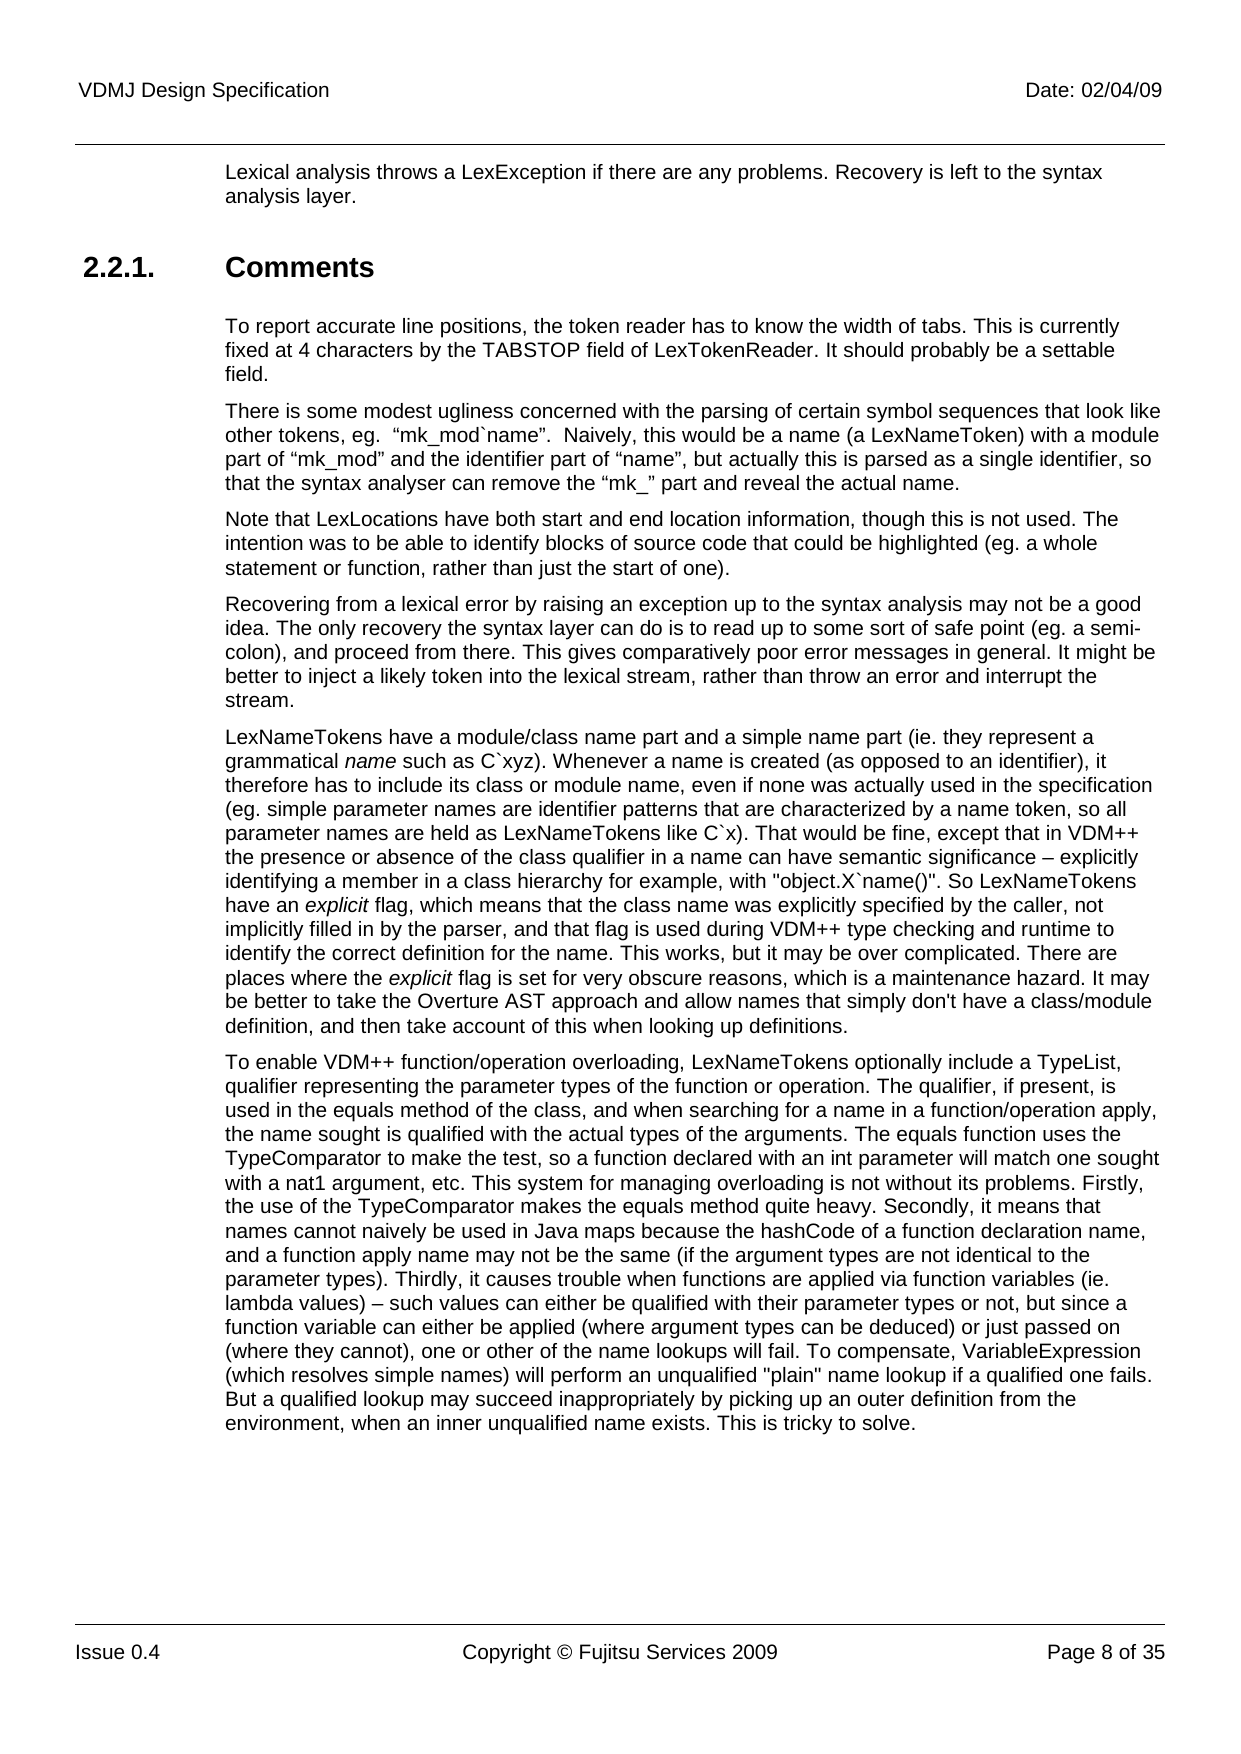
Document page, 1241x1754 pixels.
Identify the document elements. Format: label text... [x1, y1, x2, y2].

text LexNameTokens have a module/class name part and a simple name part (ie. they represent a grammatical name such as C`xyz). Whenever a name is created (as opposed to an identifier), it therefore has to include its class or module name, even if none was actually used in the specification (eg. simple parameter names are identifier patterns that are characterized by a name token, so all parameter names are held as LexNameTokens like C`x). That would be fine, except that in VDM++ the presence or absence of the class qualifier in a name can have semantic significance – explicitly identifying a member in a class hierarchy for example, with "object.X`name()". So LexNameTokens have an explicit flag, which means that the class name was explicitly specified by the caller, not implicitly filled in by the parser, and that flag is used during VDM++ type checking and runtime to identify the correct definition for the name. This works, but it may be over complicated. There are places where the explicit flag is set for very obscure reasons, which is a maintenance hazard. It may be better to take the Overture AST approach and allow names that simply don't have a class/module definition, and then take account of this when looking up definitions. [225, 725, 1165, 1038]
subtitle Comments [75, 250, 1165, 284]
text Note that LexLocations have both start and end location information, though this is not used. The intention was to be able to identify blocks of source code that could be highlighted (eg. a whole statement or function, rather than just the start of one). [225, 507, 1165, 579]
text To report accurate line positions, the token reader has to know the width of tabs. This is currently fixed at 4 characters by the TABSTOP field of LexTokenReader. It should probably be a settable field. [225, 314, 1165, 386]
text There is some modest ugliness concerned with the parsing of certain symbol sequences that look like other tokens, eg. “mk_mod`name”. Naively, this would be a name (a LexNameToken) with a module part of “mk_mod” and the identifier part of “name”, but actually this is parsed as a single identifier, so that the syntax analyser can remove the “mk_” part and reveal the actual name. [225, 398, 1165, 495]
text Recovering from a lexical error by raising an exception up to the syntax analysis may not be a good idea. The only recovery the syntax layer can do is to read up to some sort of safe point (eg. a semi-colon), and proceed from there. This gives comparatively poor error messages in general. It might be better to inject a likely token into the lexical stream, rather than throw an error and interrupt the stream. [225, 592, 1165, 712]
text To enable VDM++ function/operation overloading, LexNameTokens optionally include a TypeList, qualifier representing the parameter types of the function or operation. The qualifier, if present, is used in the equals method of the class, and when searching for a name in a function/operation apply, the name sought is qualified with the actual types of the arguments. The equals function uses the TypeComparator to make the test, so a function declared with an int parameter will match one sought with a nat1 argument, etc. This system for managing overloading is not without its problems. Firstly, the use of the TypeComparator makes the equals method quite heavy. Secondly, it means that names cannot naively be used in Java maps because the hashCode of a function declaration name, and a function apply name may not be the same (if the argument types are not identical to the parameter types). Thirdly, it causes trouble when functions are applied via function variables (ie. lambda values) – such values can either be qualified with their parameter types or not, but since a function variable can either be applied (where argument types can be deduced) or just passed on (where they cannot), one or other of the name lookups will fail. To compensate, VariableExpression (which resolves simple names) will perform an unqualified "plain" name lookup if a qualified one fails. But a qualified lookup may succeed inappropriately by picking up an outer definition from the environment, when an inner unqualified name exists. This is tricky to solve. [225, 1050, 1165, 1435]
text Lexical analysis throws a LexException if there are any problems. Recovery is left to the syntax analysis layer. [225, 160, 1165, 208]
